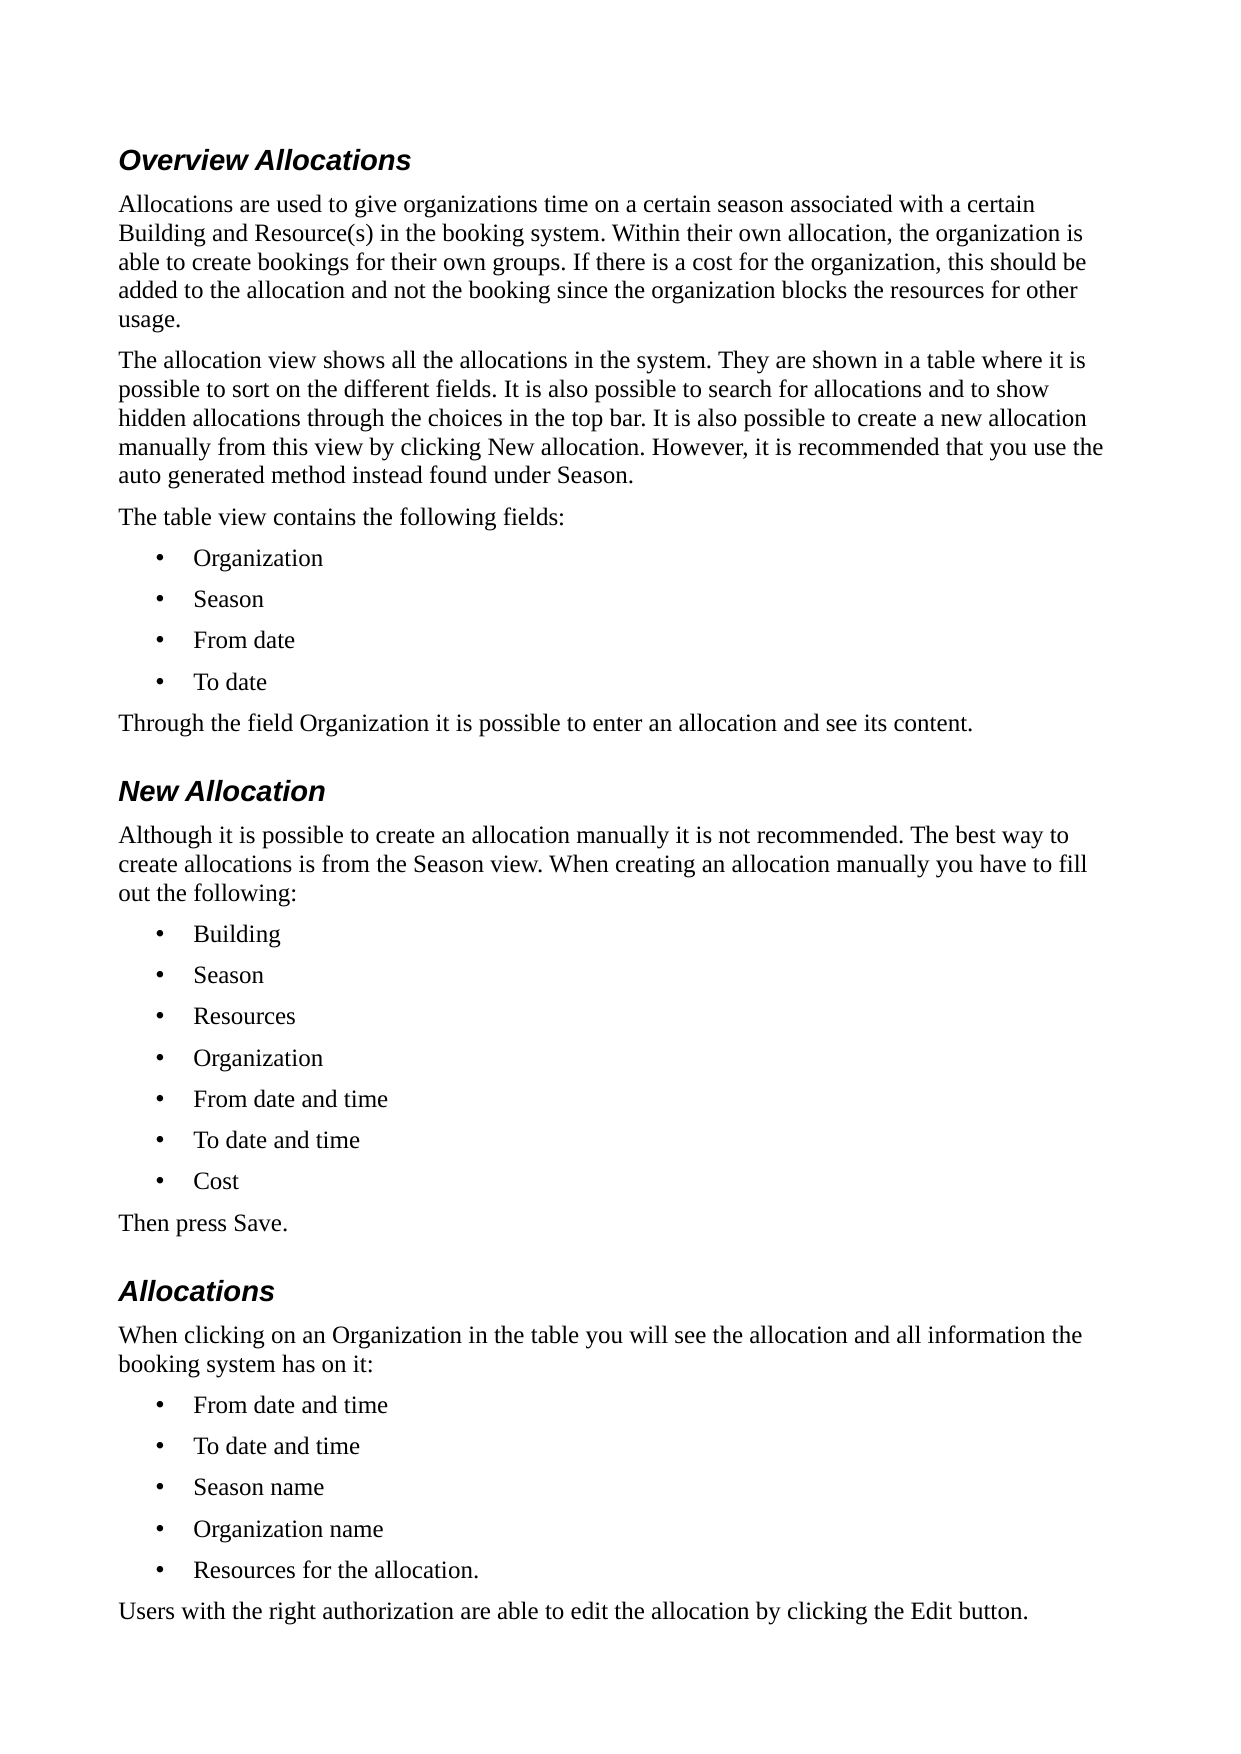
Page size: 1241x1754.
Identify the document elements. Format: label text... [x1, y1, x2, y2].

list Organization [156, 543, 1122, 572]
text The allocation view shows all the allocations in the system. They are shown in a table where it is possible to sort on the different fields. It is also possible to search for allocations and to show hidden allocations through the choices in the top bar. It is also possible to create a new allocation manually from this view by clicking New allocation. However, it is recommended that you use the auto generated method instead found under Season. [118, 345, 1122, 489]
list To date and time [156, 1431, 1122, 1460]
list To date and time [156, 1125, 1122, 1154]
text Allocations are used to give organizations time on a certain season associated with a certain Building and Resource(s) in the booking system. Within their own allocation, the organization is able to create bookings for their own groups. If there is a cost for the organization, this should be added to the allocation and not the booking since the organization blocks the resources for other usage. [118, 189, 1122, 333]
subtitle Overview Allocations [118, 143, 1122, 177]
text Users with the right authorization are able to edit the allocation by clicking the Edit button. [118, 1596, 1122, 1625]
text Through the field Organization it is possible to enter an allocation and see its content. [118, 708, 1122, 737]
list To date [156, 667, 1122, 695]
text Although it is possible to create an allocation manually it is not recommended. The best way to create allocations is from the Season view. When creating an allocation manually you have to fill out the following: [118, 820, 1122, 906]
text When clicking on an Organization in the table you will see the allocation and all information the booking system has on it: [118, 1320, 1122, 1377]
subtitle New Allocation [118, 774, 1122, 808]
list Organization [156, 1043, 1122, 1071]
text The table view contains the following fields: [118, 502, 1122, 530]
list From date [156, 625, 1122, 654]
list From date and time [156, 1390, 1122, 1419]
text Then press Save. [118, 1208, 1122, 1236]
list Season name [156, 1472, 1122, 1501]
list From date and time [156, 1084, 1122, 1113]
list Cost [156, 1166, 1122, 1195]
list Organization name [156, 1514, 1122, 1542]
list Building [156, 919, 1122, 948]
list Season [156, 960, 1122, 989]
list Resources for the allocation. [156, 1555, 1122, 1584]
list Season [156, 584, 1122, 613]
list Resources [156, 1001, 1122, 1030]
subtitle Allocations [118, 1274, 1122, 1307]
